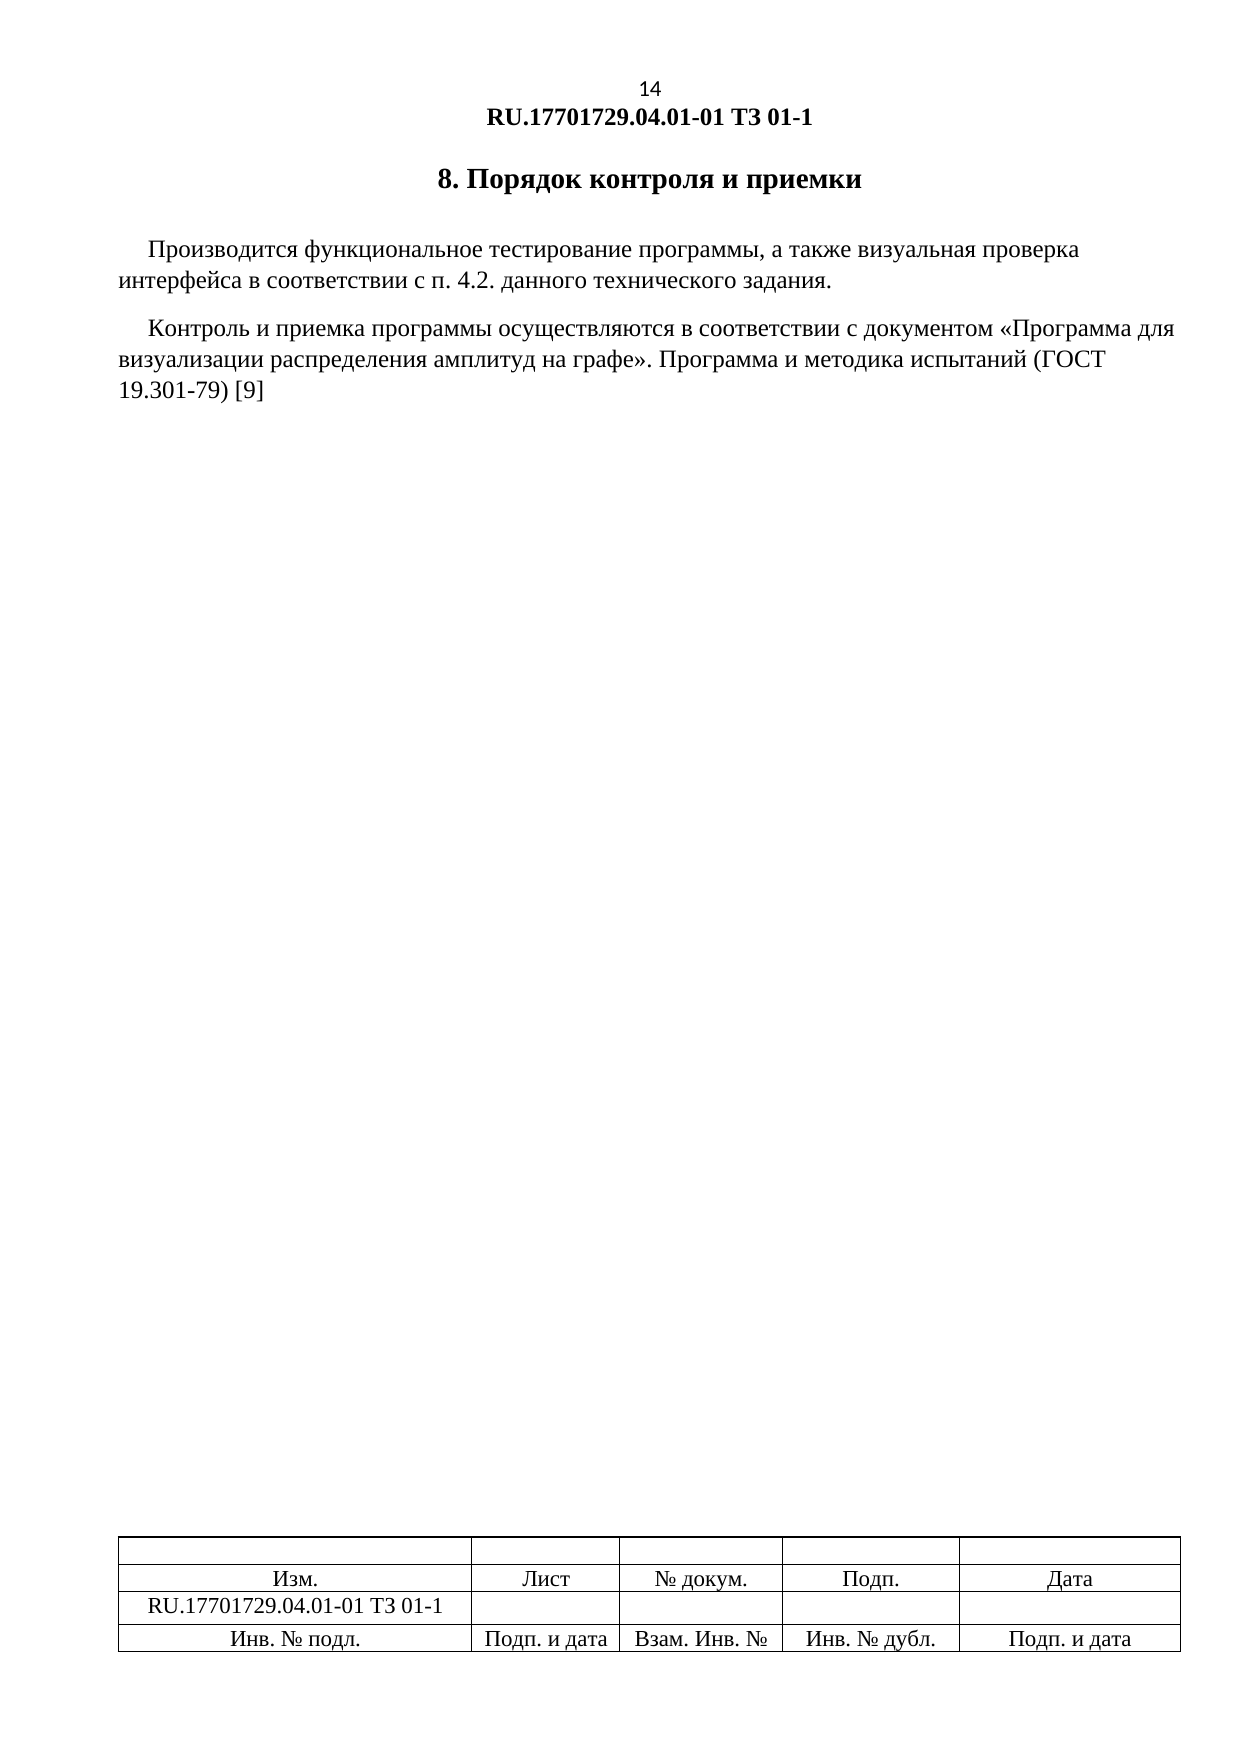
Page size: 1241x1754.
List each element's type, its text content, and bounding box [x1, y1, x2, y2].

text Производится функциональное тестирование программы, а также визуальная проверка интерфейса в соответствии с п. 4.2. данного технического задания. [118, 234, 1181, 294]
subtitle 8. Порядок контроля и приемки [118, 161, 1181, 194]
text Контроль и приемка программы осуществляются в соответствии с документом «Программа для визуализации распределения амплитуд на графе». Программа и методика испытаний (ГОСТ 19.301-79) [9] [118, 313, 1181, 404]
